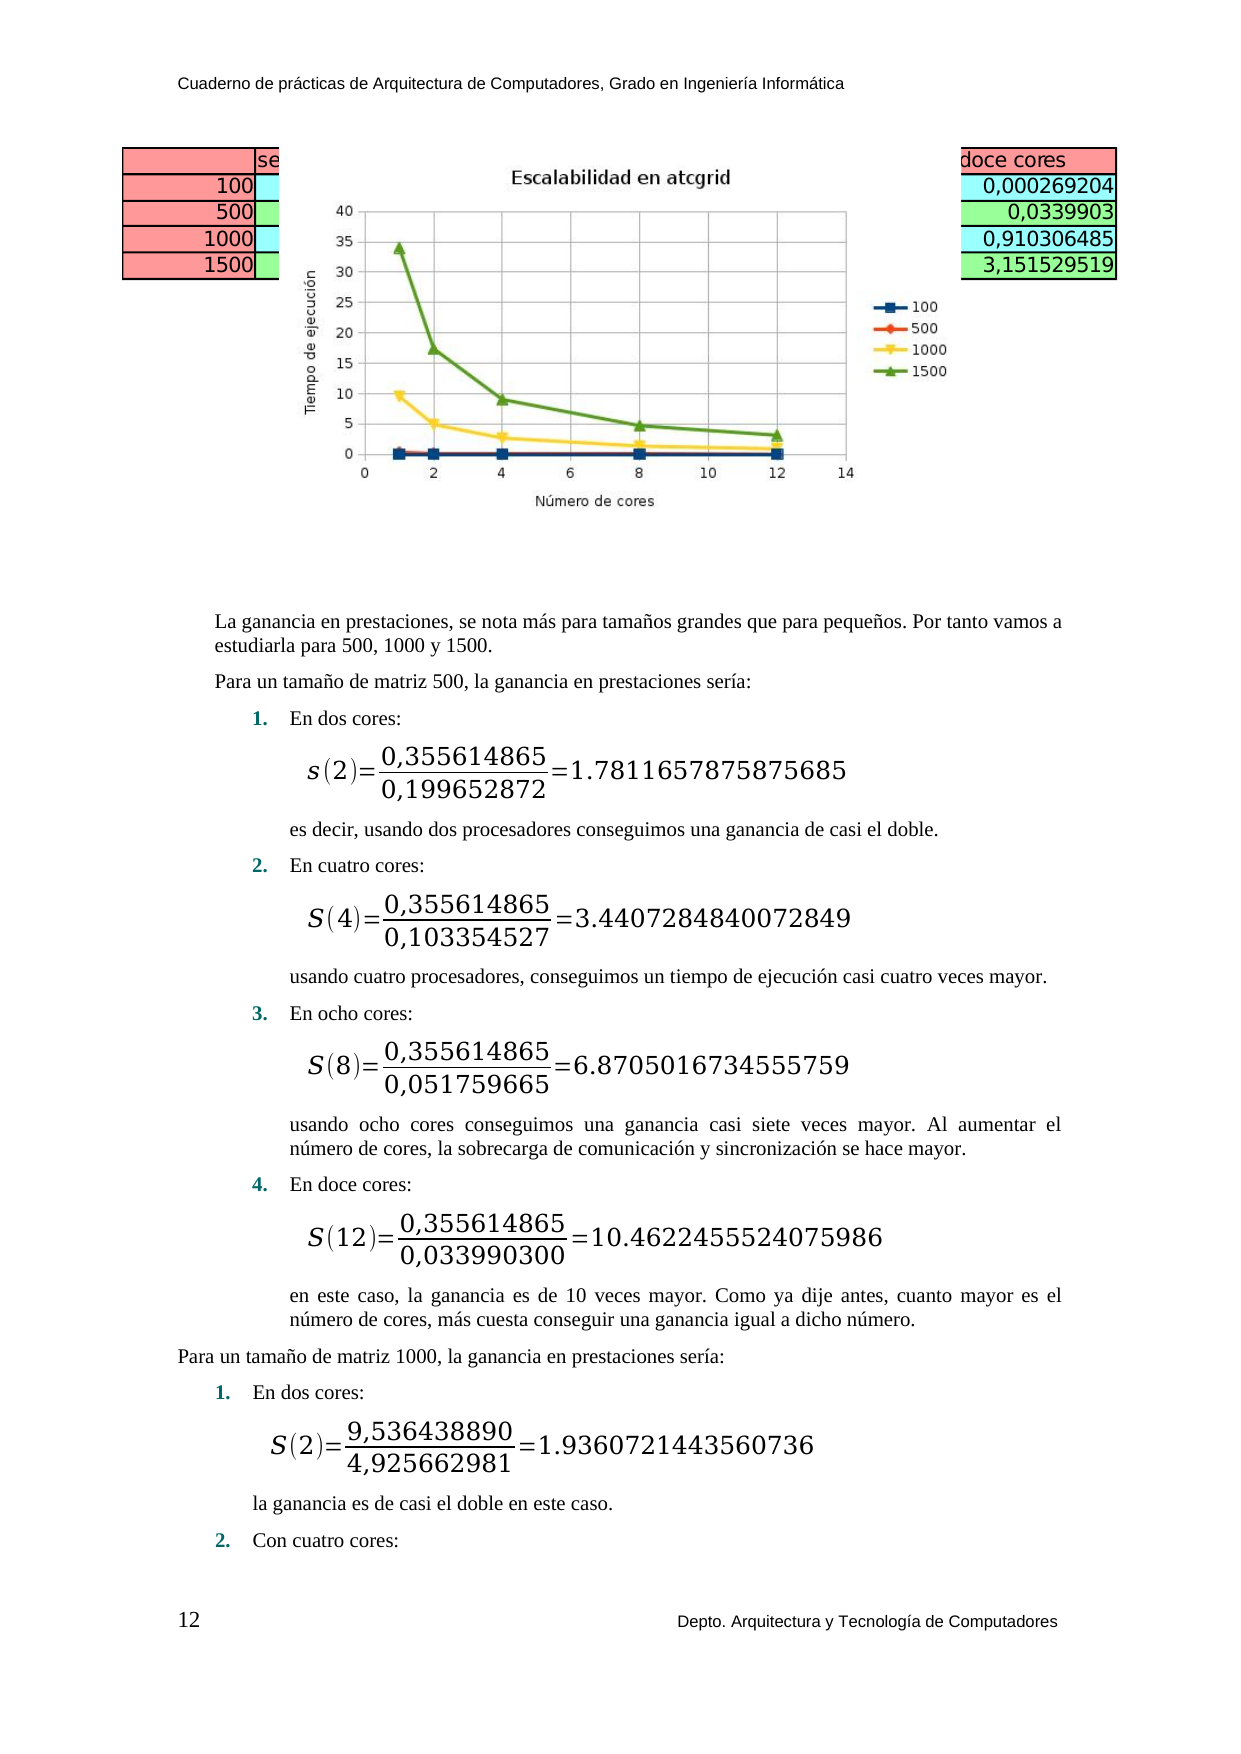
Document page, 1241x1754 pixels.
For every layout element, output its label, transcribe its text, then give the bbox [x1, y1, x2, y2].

list en este caso, la ganancia es de 10 veces mayor. Como ya dije antes, cuanto mayor es el número de cores, más cuesta conseguir una ganancia igual a dicho número. [252, 1283, 1063, 1331]
list En doce cores: [252, 1172, 1063, 1196]
list usando cuatro procesadores, conseguimos un tiempo de ejecución casi cuatro veces mayor. [252, 964, 1063, 988]
list La ganancia en prestaciones, se nota más para tamaños grandes que para pequeños. Por tanto vamos a estudiarla para 500, 1000 y 1500. [214, 609, 1063, 657]
list la ganancia es de casi el doble en este caso. [215, 1491, 1063, 1515]
list En dos cores: [215, 1380, 1063, 1404]
list En cuatro cores: [252, 853, 1063, 877]
list En dos cores: [252, 706, 1063, 730]
list Con cuatro cores: [215, 1527, 1063, 1552]
picture [279, 147, 962, 531]
list Para un tamaño de matriz 500, la ganancia en prestaciones sería: [214, 669, 1063, 693]
list Para un tamaño de matriz 1000, la ganancia en prestaciones sería: [177, 1343, 1063, 1368]
list En ocho cores: [252, 1001, 1063, 1025]
list usando ocho cores conseguimos una ganancia casi siete veces mayor. Al aumentar el número de cores, la sobrecarga de comunicación y sincronización se hace mayor. [252, 1111, 1063, 1159]
list es decir, usando dos procesadores conseguimos una ganancia de casi el doble. [252, 817, 1063, 841]
